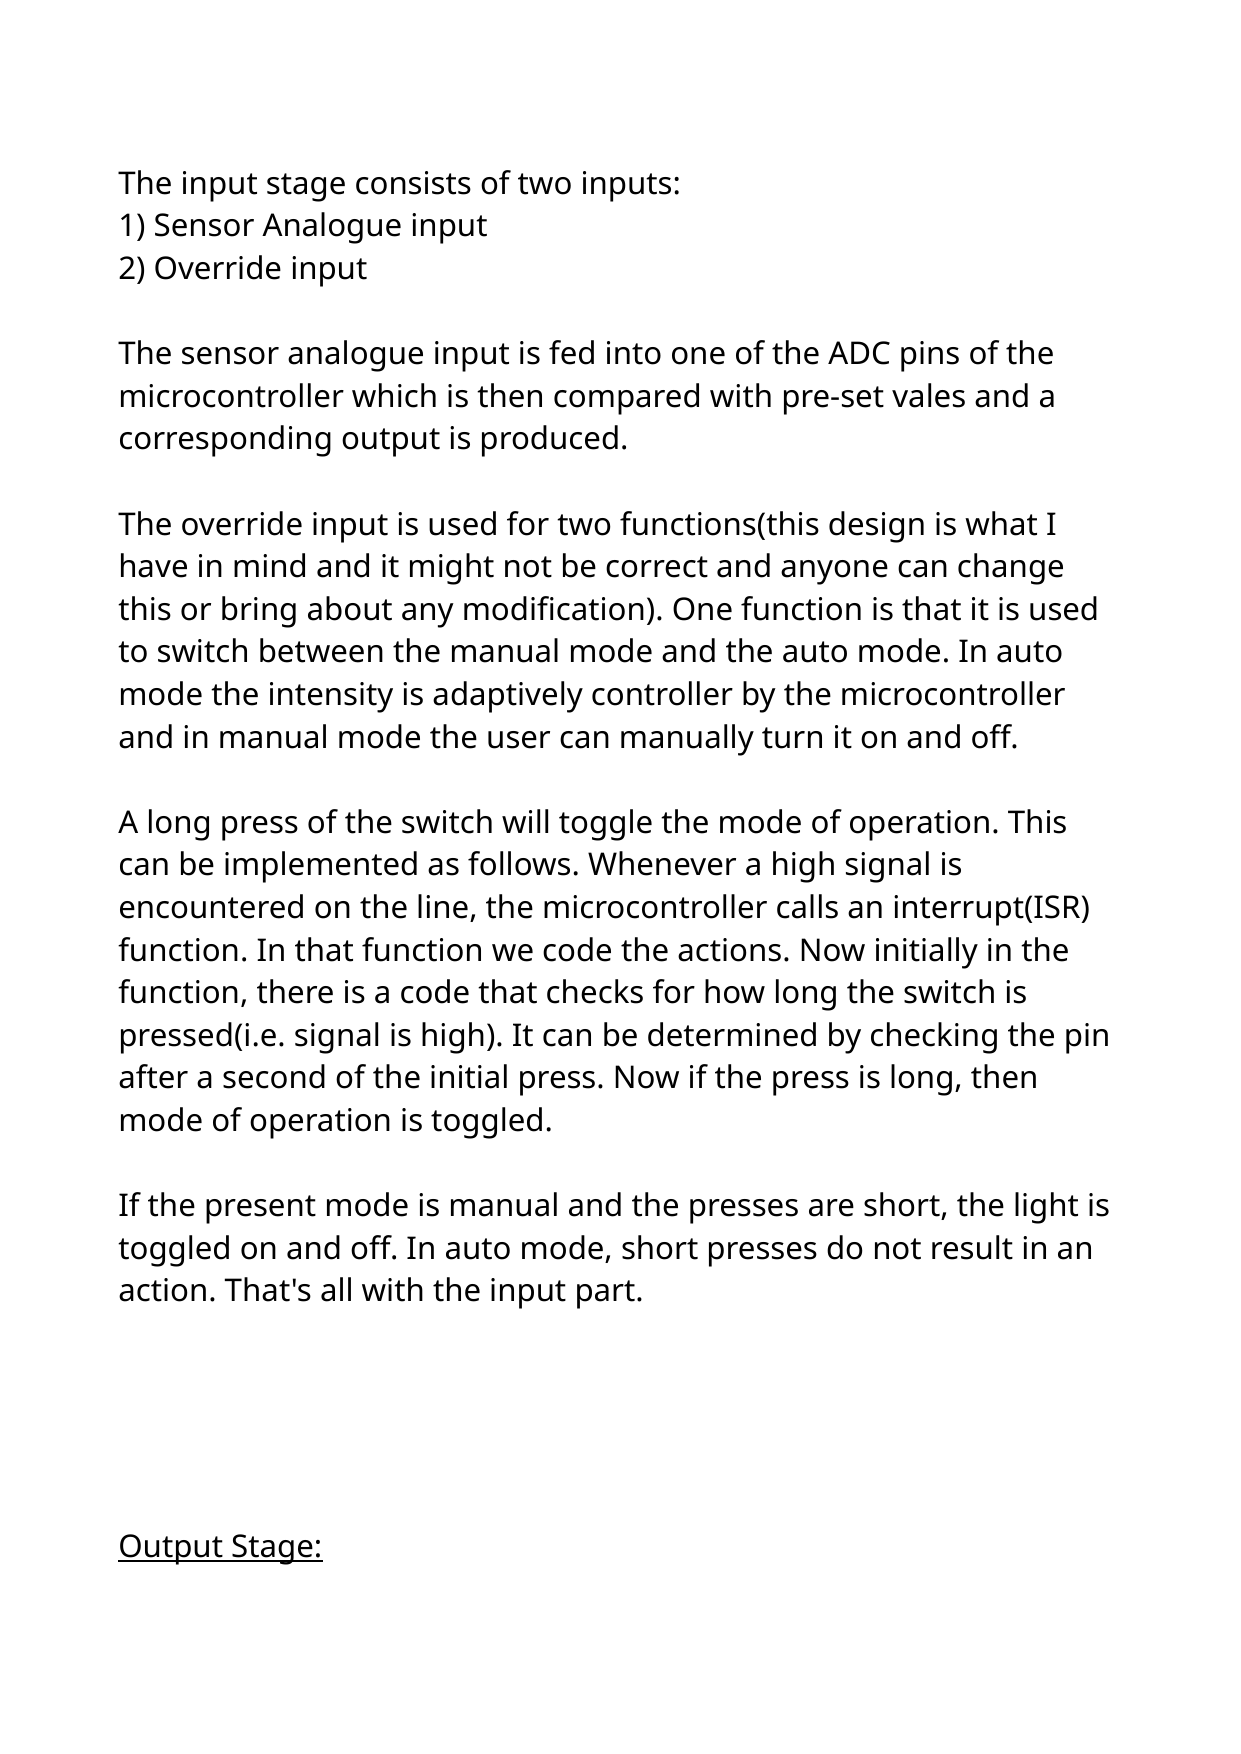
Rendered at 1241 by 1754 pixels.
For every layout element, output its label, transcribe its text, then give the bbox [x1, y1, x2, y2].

text The input stage consists of two inputs: [118, 161, 1122, 203]
text Output Stage: [118, 1524, 1122, 1567]
text A long press of the switch will toggle the mode of operation. This can be implemented as follows. Whenever a high signal is encountered on the line, the microcontroller calls an interrupt(ISR) function. In that function we code the actions. Now initially in the function, there is a code that checks for how long the switch is pressed(i.e. signal is high). It can be determined by checking the pin after a second of the initial press. Now if the press is long, then mode of operation is toggled. [118, 800, 1122, 1141]
text If the present mode is manual and the presses are short, the light is toggled on and off. In auto mode, short presses do not result in an action. That's all with the input part. [118, 1183, 1122, 1311]
text 1) Sensor Analogue input [118, 203, 1122, 246]
text The override input is used for two functions(this design is what I have in mind and it might not be correct and anyone can change this or bring about any modification). One function is that it is used to switch between the manual mode and the auto mode. In auto mode the intensity is adaptively controller by the microcontroller and in manual mode the user can manually turn it on and off. [118, 502, 1122, 757]
text The sensor analogue input is fed into one of the ADC pins of the microcontroller which is then compared with pre-set vales and a corresponding output is produced. [118, 331, 1122, 459]
text 2) Override input [118, 246, 1122, 288]
